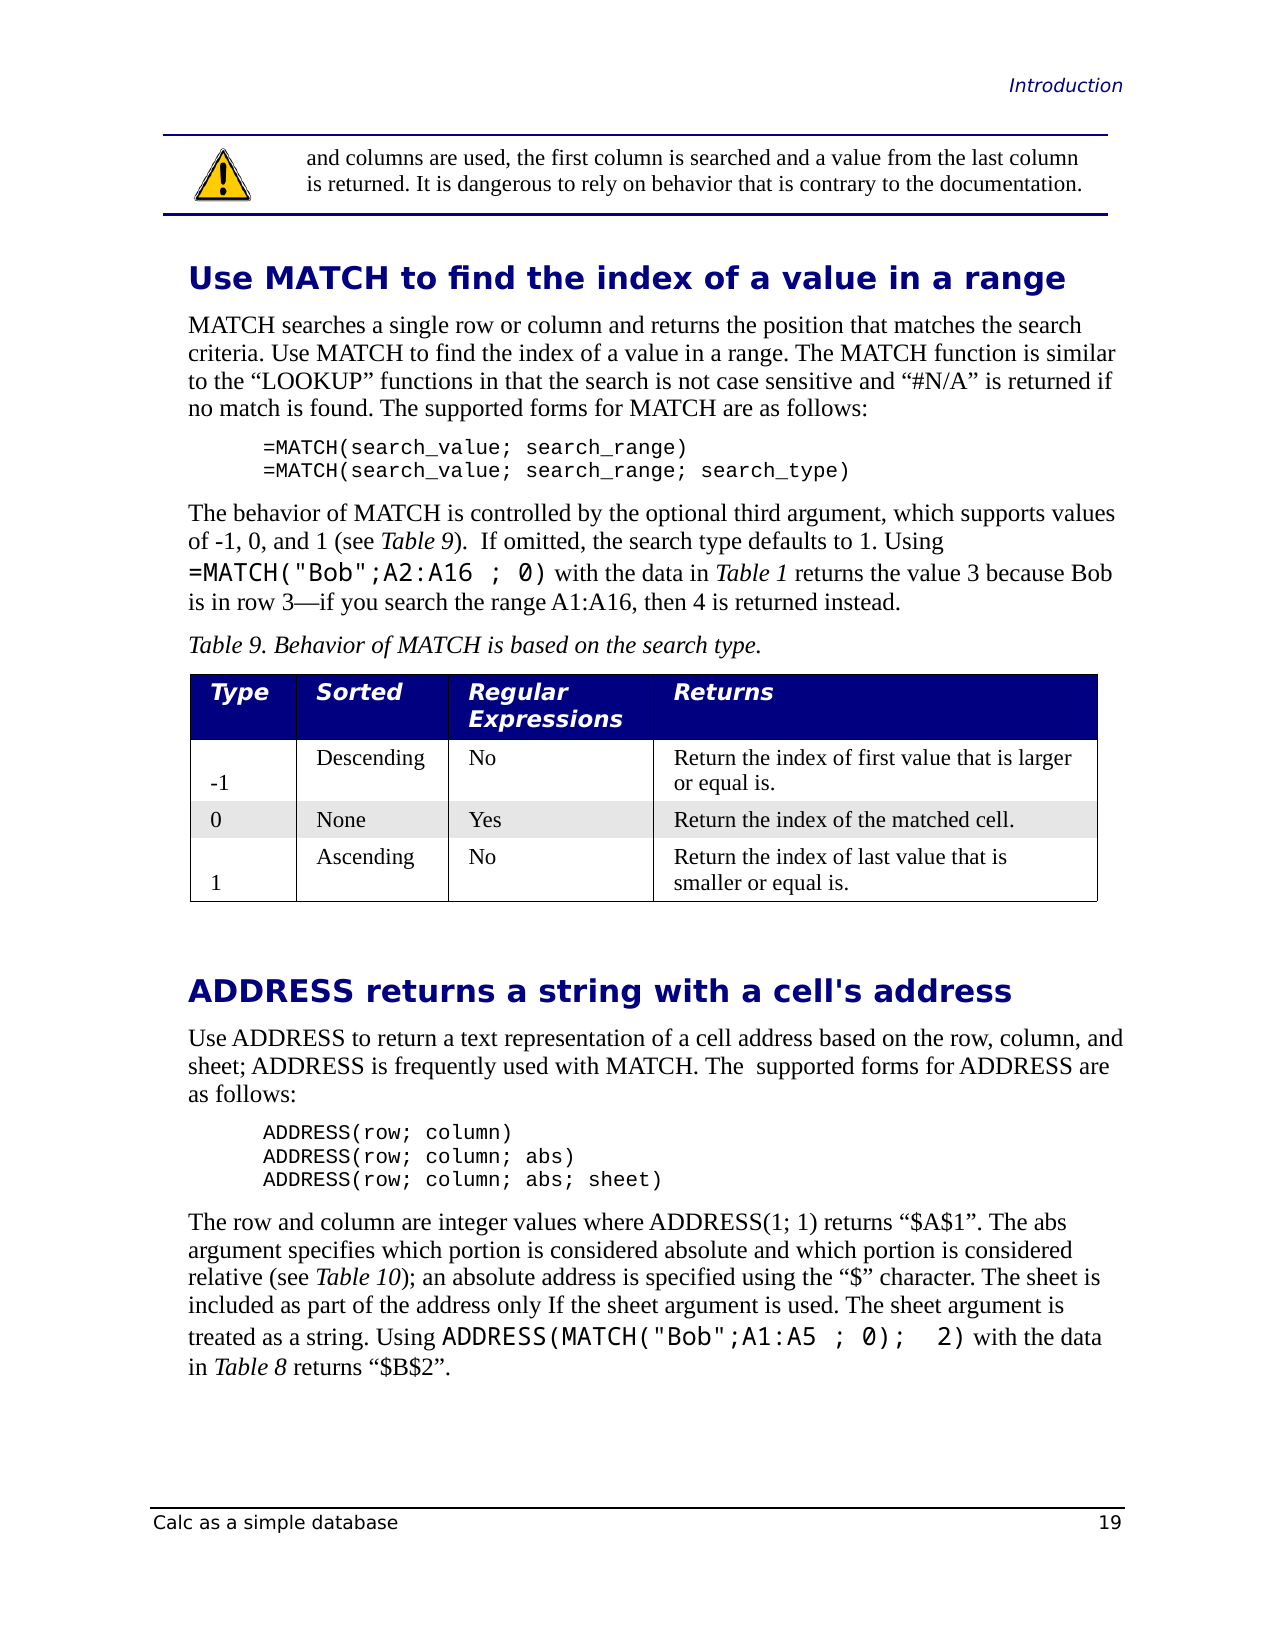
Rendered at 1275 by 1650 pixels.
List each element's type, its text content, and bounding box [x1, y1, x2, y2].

table_cell No [449, 838, 653, 901]
table_cell No [449, 740, 653, 801]
table_cell 0 [191, 801, 296, 838]
list =MATCH(search_value; search_range; search_type) [263, 461, 1012, 484]
table_cell 1 [191, 838, 296, 901]
table_cell Return the index of last value that is smaller or equal is. [654, 838, 1097, 901]
text Use ADDRESS to return a text representation of a cell address based on the row, column, and sheet; ADDRESS is frequently used with MATCH. The supported forms for ADDRESS are as follows: [188, 1024, 1125, 1108]
table_cell Return the index of the matched cell. [654, 801, 1097, 838]
subtitle ADDRESS returns a string with a cell's address [188, 973, 1125, 1010]
text The row and column are integer values where ADDRESS(1; 1) returns “$A$1”. The abs argument specifies which portion is considered absolute and which portion is considered relative (see Table 10); an absolute address is specified using the “$” character. The sheet is included as part of the address only If the sheet argument is used. The sheet argument is treated as a string. Using ADDRESS(MATCH("Bob";A1:A5 ; 0); 2) with the data in Table 8 returns “$B$2”. [188, 1208, 1125, 1381]
table_header Type [191, 675, 296, 739]
table_header and columns are used, the first column is searched and a value from the last column is returned. It is dangerous to rely on behavior that is contrary to the documentation. [283, 136, 1108, 213]
table_cell -1 [191, 740, 296, 801]
table_cell Return the index of first value that is larger or equal is. [654, 740, 1097, 801]
table_cell None [297, 801, 448, 838]
text The behavior of MATCH is controlled by the optional third argument, which supports values of -1, 0, and 1 (see Table 9). If omitted, the search type defaults to 1. Using =MATCH("Bob";A2:A16 ; 0) with the data in Table 1 returns the value 3 because Bob is in row 3—if you search the range A1:A16, then 4 is returned instead. [188, 499, 1125, 616]
table_header [163, 136, 283, 213]
text ADDRESS(row; column; abs; sheet) [263, 1169, 1012, 1193]
text Table 9. Behavior of MATCH is based on the search type. [188, 631, 1125, 659]
text ADDRESS(row; column) [263, 1122, 1012, 1146]
text ADDRESS(row; column; abs) [263, 1146, 1012, 1169]
picture [190, 145, 255, 205]
table_header Regular Expressions [449, 675, 653, 739]
table_header Sorted [297, 675, 448, 739]
list MATCH searches a single row or column and returns the position that matches the search criteria. Use MATCH to find the index of a value in a range. The MATCH function is similar to the “LOOKUP” functions in that the search is not case sensitive and “#N/A” is returned if no match is found. The supported forms for MATCH are as follows: [188, 311, 1125, 422]
text =MATCH(search_value; search_range) [263, 437, 1012, 461]
subtitle Use MATCH to find the index of a value in a range [188, 260, 1125, 297]
table_header Returns [654, 675, 1097, 739]
table_cell Yes [449, 801, 653, 838]
table_cell Descending [297, 740, 448, 801]
table_cell Ascending [297, 838, 448, 901]
